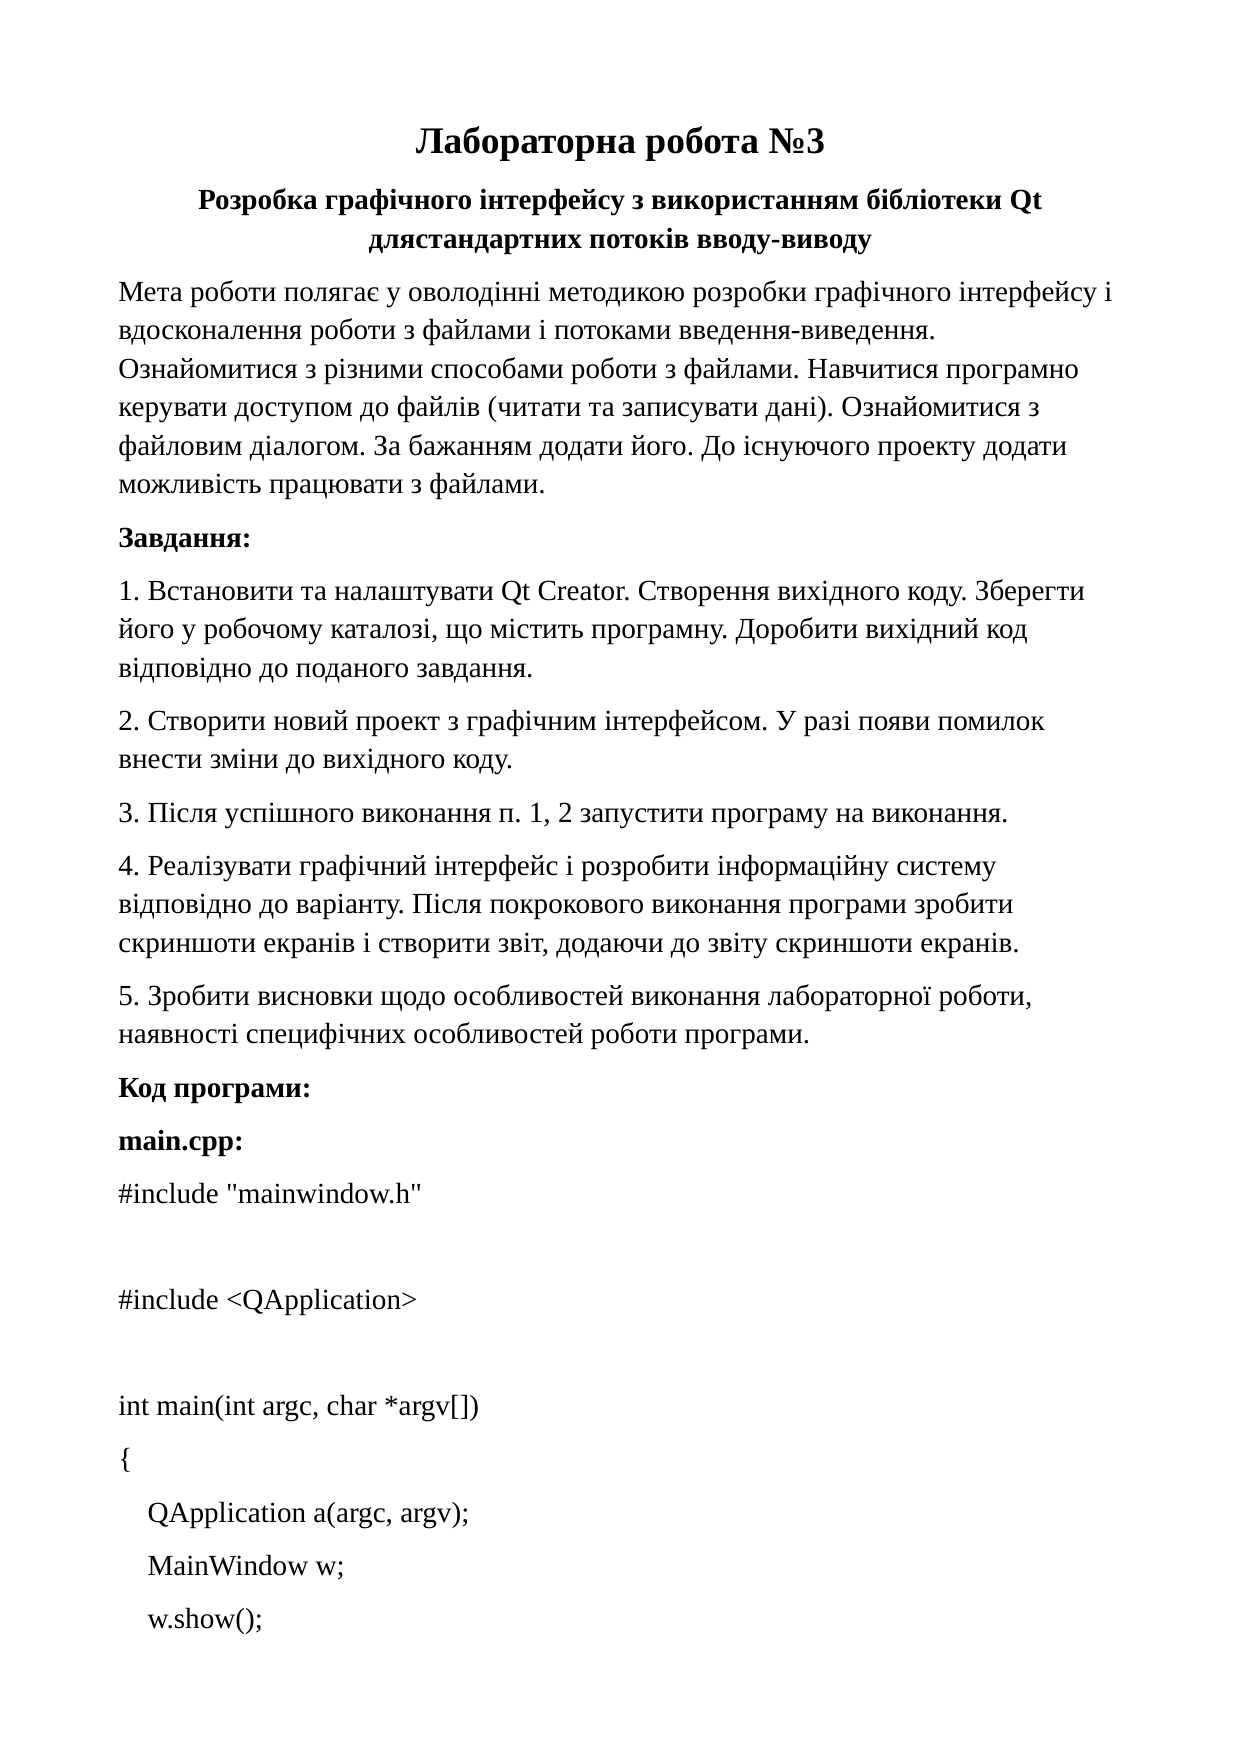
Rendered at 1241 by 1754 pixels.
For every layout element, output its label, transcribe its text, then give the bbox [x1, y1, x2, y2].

text w.show(); [118, 1601, 1122, 1634]
text 1. Встановити та налаштувати Qt Creator. Створення вихідного коду. Зберегти його у робочому каталозі, що містить програмну. Доробити вихідний код відповідно до поданого завдання. [118, 573, 1122, 683]
text int main(int argc, char *argv[]) [118, 1388, 1122, 1422]
text Розробка графічного інтерфейсу з використанням бібліотеки Qt длястандартних потоків вводу-виводу [118, 182, 1122, 254]
text Мета роботи полягає у оволодінні методикою розробки графічного інтерфейсу і вдосконалення роботи з файлами і потоками введення-виведення. Ознайомитися з різними способами роботи з файлами. Навчитися програмно керувати доступом до файлів (читати та записувати дані). Ознайомитися з файловим діалогом. За бажанням додати його. До існуючого проекту додати можливість працювати з файлами. [118, 274, 1122, 500]
text MainWindow w; [118, 1548, 1122, 1581]
text Код програми: [118, 1070, 1122, 1103]
text 5. Зробити висновки щодо особливостей виконання лабораторної роботи, наявності специфічних особливостей роботи програми. [118, 978, 1122, 1050]
text Завдання: [118, 520, 1122, 553]
text main.cpp: [118, 1123, 1122, 1156]
text #include "mainwindow.h" [118, 1176, 1122, 1209]
text #include <QApplication> [118, 1282, 1122, 1316]
text 4. Реалізувати графічний інтерфейс і розробити інформаційну систему відповідно до варіанту. Після покрокового виконання програми зробити скриншоти екранів і створити звіт, додаючи до звіту скриншоти екранів. [118, 848, 1122, 958]
text 2. Створити новий проект з графічним інтерфейсом. У разі появи помилок внести зміни до вихідного коду. [118, 703, 1122, 775]
text { [118, 1442, 1122, 1475]
text QApplication a(argc, argv); [118, 1495, 1122, 1528]
text Лабораторна робота №3 [118, 118, 1122, 161]
text 3. Після успішного виконання п. 1, 2 запустити програму на виконання. [118, 795, 1122, 828]
